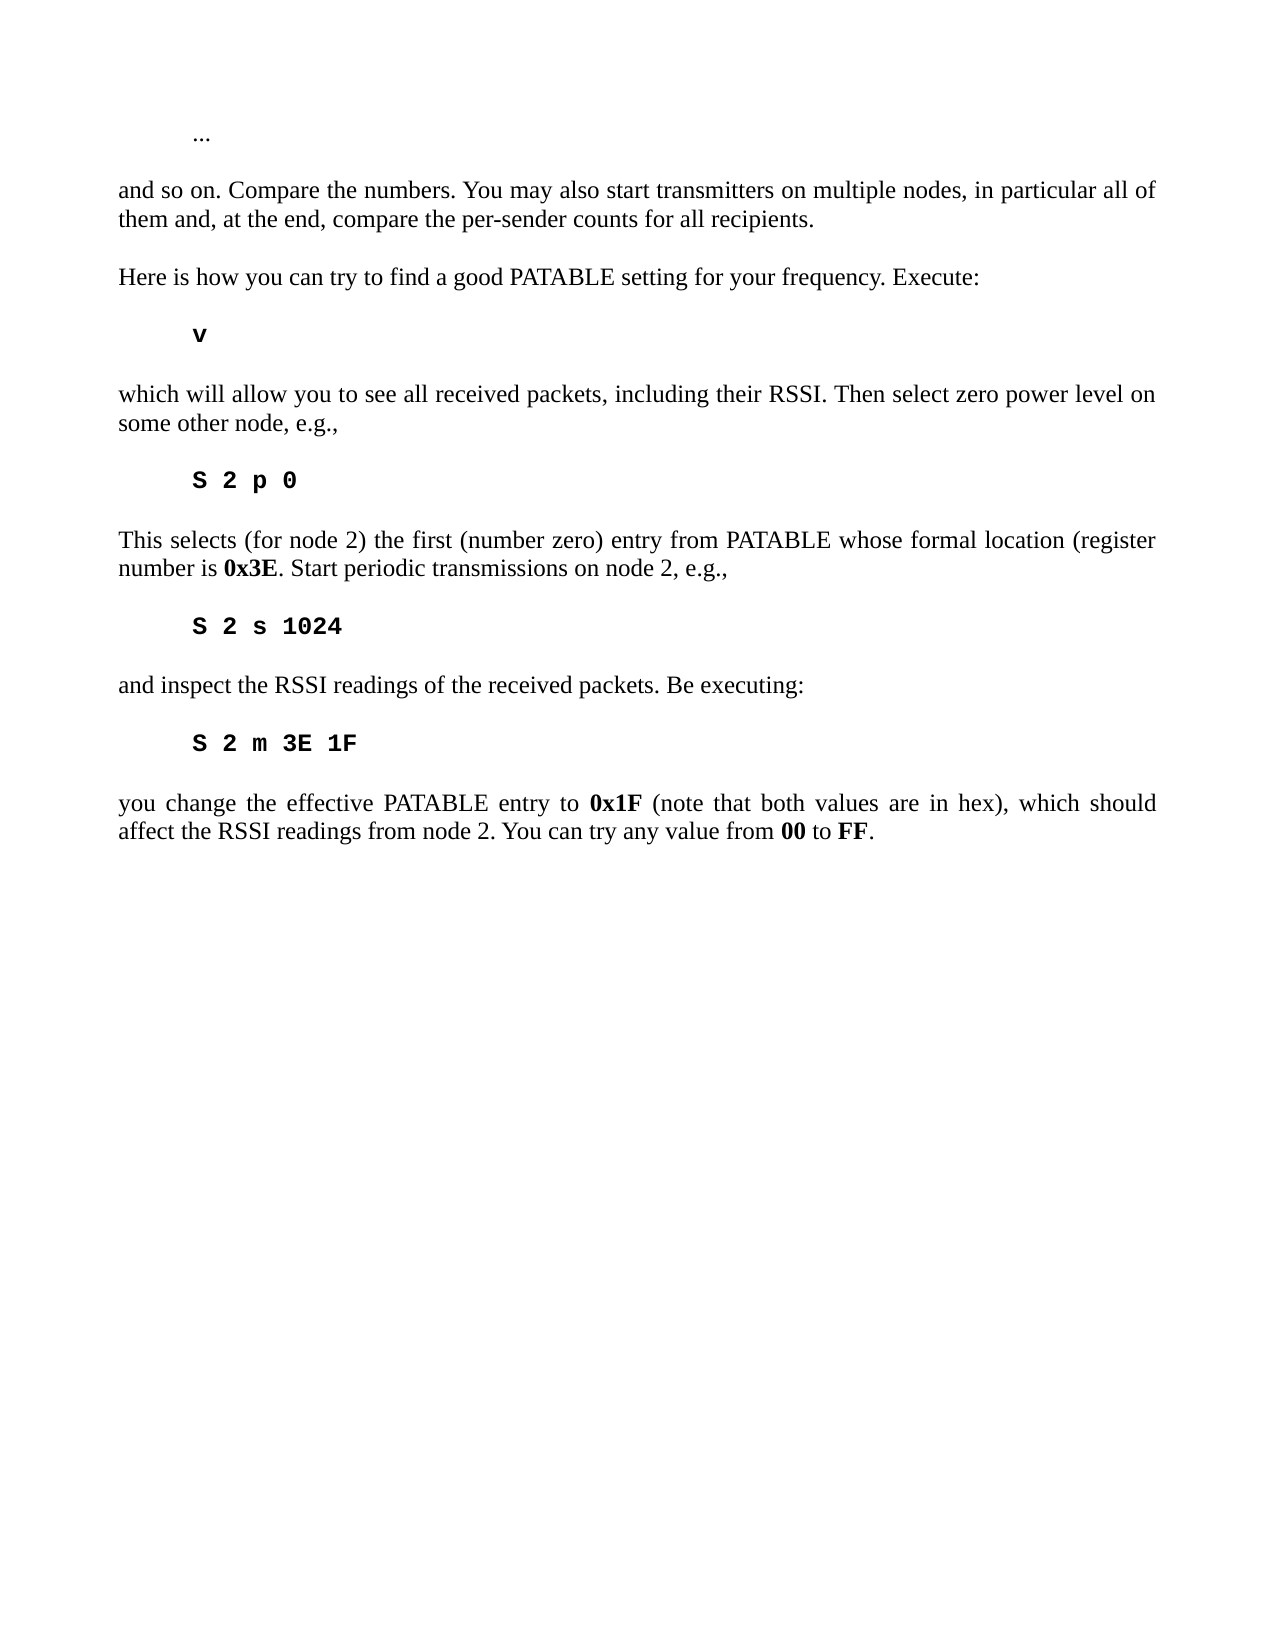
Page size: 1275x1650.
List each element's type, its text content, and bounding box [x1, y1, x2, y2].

text and inspect the RSSI readings of the received packets. Be executing: [118, 671, 1157, 699]
text S 2 p 0 [118, 465, 1157, 496]
text ... [118, 118, 1157, 147]
text which will allow you to see all received packets, including their RSSI. Then select zero power level on some other node, e.g., [118, 379, 1157, 436]
text and so on. Compare the numbers. You may also start transmitters on multiple nodes, in particular all of them and, at the end, compare the per-sender counts for all recipients. [118, 176, 1157, 233]
text S 2 s 1024 [118, 611, 1157, 642]
text Here is how you can try to find a good PATABLE setting for your frequency. Execute: [118, 262, 1157, 291]
text This selects (for node 2) the first (number zero) entry from PATABLE whose formal location (register number is 0x3E. Start periodic transmissions on node 2, e.g., [118, 525, 1157, 582]
text S 2 m 3E 1F [118, 728, 1157, 759]
text you change the effective PATABLE entry to 0x1F (note that both values are in hex), which should affect the RSSI readings from node 2. You can try any value from 00 to FF. [118, 788, 1157, 845]
text v [118, 319, 1157, 350]
